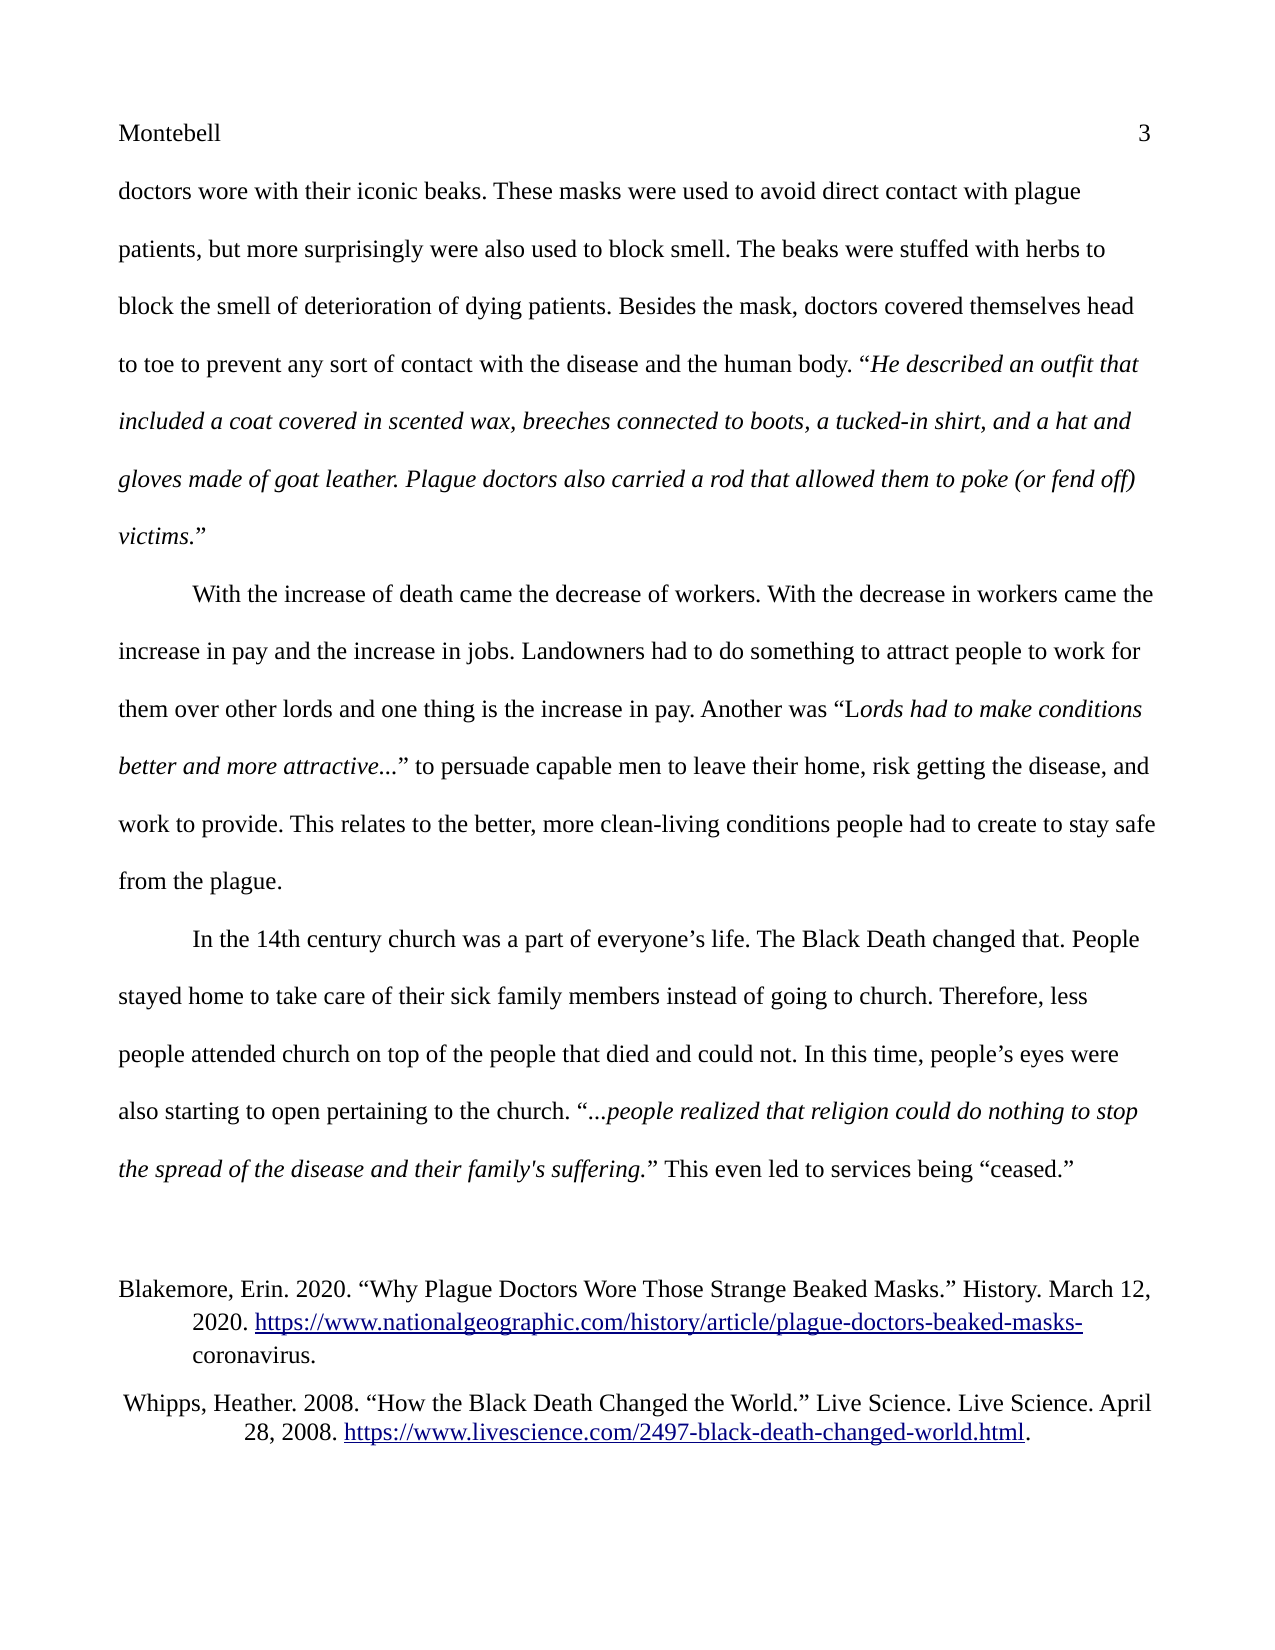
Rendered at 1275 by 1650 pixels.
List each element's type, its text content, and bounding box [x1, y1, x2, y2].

text With the increase of death came the decrease of workers. With the decrease in workers came the increase in pay and the increase in jobs. Landowners had to do something to attract people to work for them over other lords and one thing is the increase in pay. Another was “Lords had to make conditions better and more attractive...” to persuade capable men to leave their home, risk getting the disease, and work to provide. This relates to the better, more clean-living conditions people had to create to stay safe from the plague. [118, 579, 1157, 895]
text doctors wore with their iconic beaks. These masks were used to avoid direct contact with plague patients, but more surprisingly were also used to block smell. The beaks were stuffed with herbs to block the smell of deterioration of dying patients. Besides the mask, doctors covered themselves head to toe to prevent any sort of contact with the disease and the human body. “He described an outfit that included a coat covered in scented wax, breeches connected to boots, a tucked-in shirt, and a hat and gloves made of goat leather. Plague doctors also carried a rod that allowed them to poke (or fend off) victims.” [118, 176, 1157, 550]
text In the 14th century church was a part of everyone’s life. The Black Death changed that. People stayed home to take care of their sick family members instead of going to church. Therefore, less people attended church on top of the people that died and could not. In this time, people’s eyes were also starting to open pertaining to the church. “...people realized that religion could do nothing to stop the spread of the disease and their family's suffering.” This even led to services being “ceased.” [118, 924, 1157, 1183]
